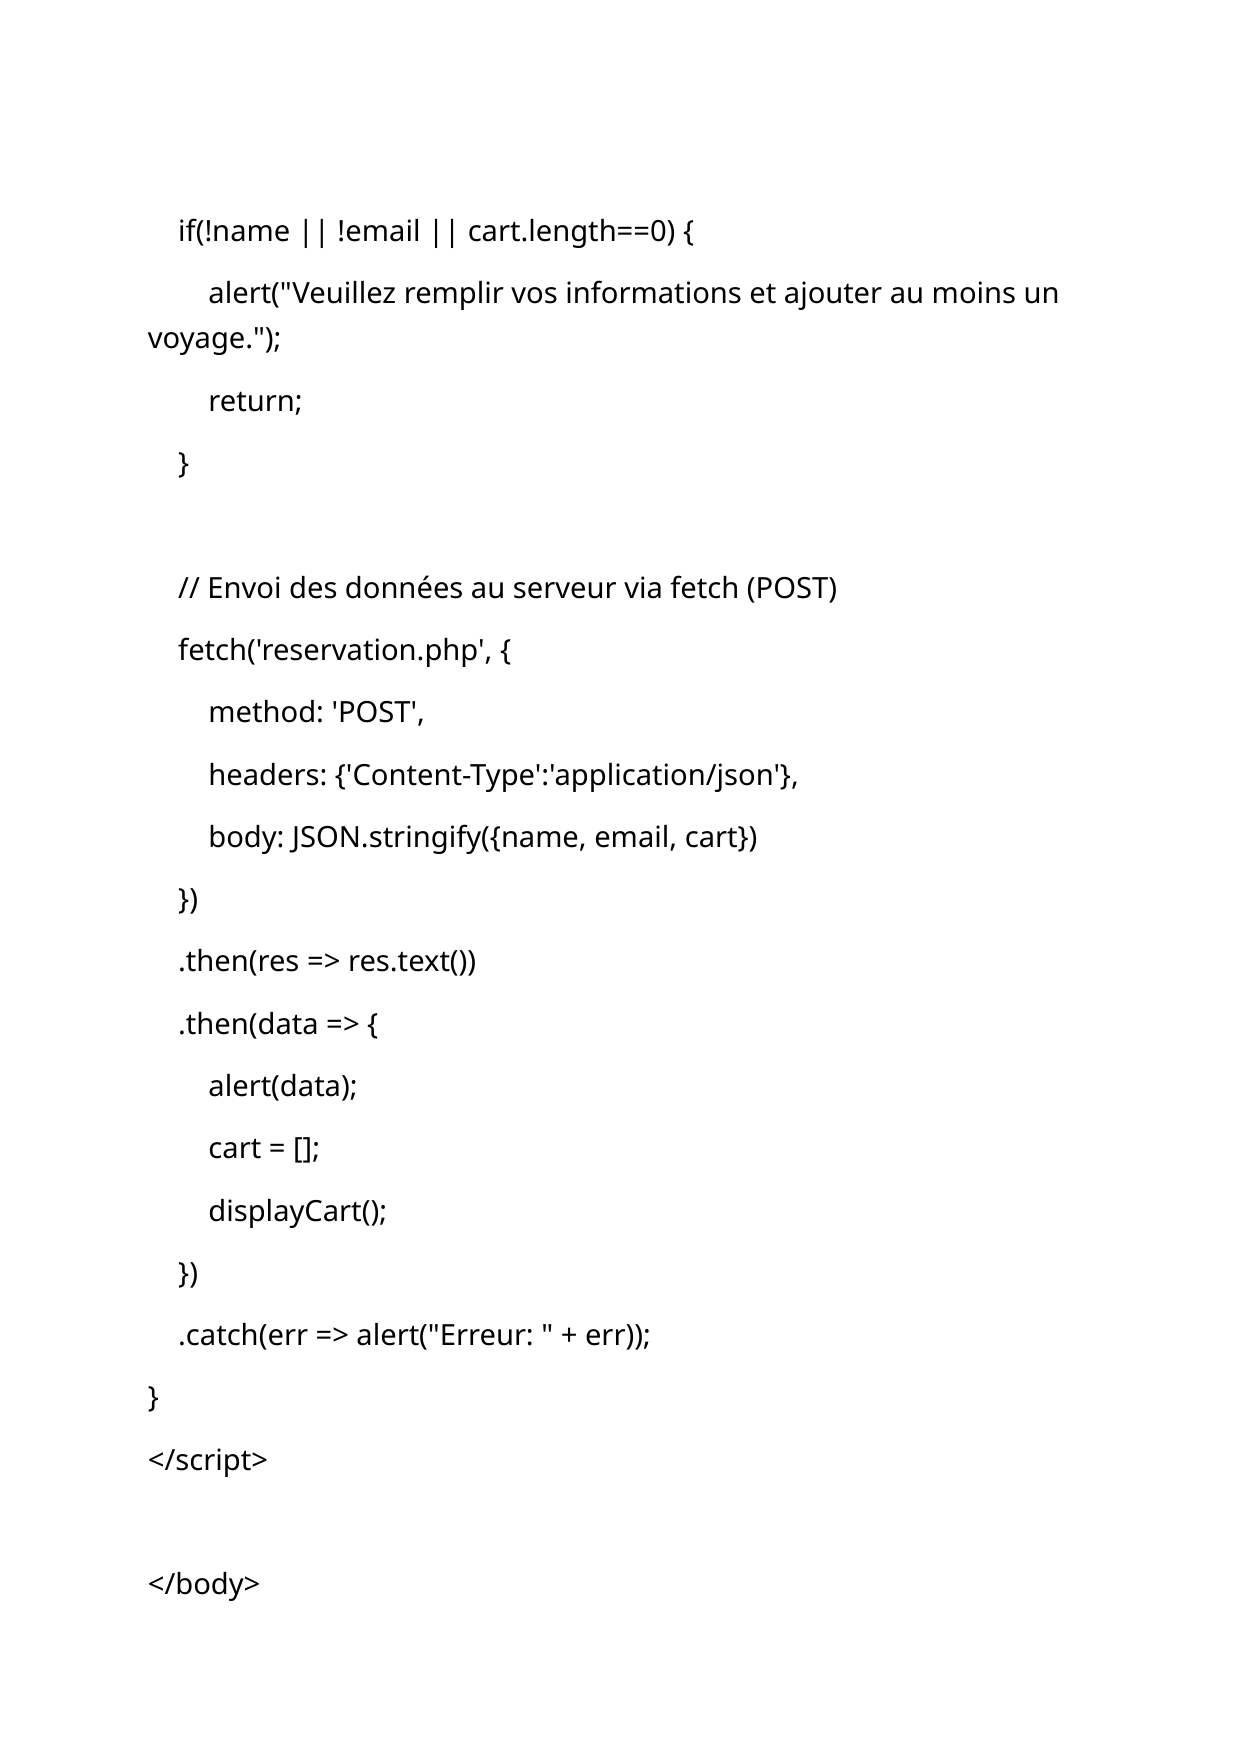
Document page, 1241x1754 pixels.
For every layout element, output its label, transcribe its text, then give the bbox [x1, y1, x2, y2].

text headers: {'Content-Type':'application/json'}, [148, 754, 1093, 793]
text return; [148, 380, 1093, 420]
text }) [148, 878, 1093, 918]
text alert(data); [148, 1065, 1093, 1105]
text alert("Veuillez remplir vos informations et ajouter au moins un voyage."); [148, 272, 1093, 357]
text </script> [148, 1439, 1093, 1479]
text fetch('reservation.php', { [148, 629, 1093, 669]
text } [148, 1377, 1093, 1416]
text if(!name || !email || cart.length==0) { [148, 210, 1093, 249]
text } [148, 442, 1093, 482]
text body: JSON.stringify({name, email, cart}) [148, 816, 1093, 856]
text cart = []; [148, 1128, 1093, 1167]
text displayCart(); [148, 1190, 1093, 1229]
text .catch(err => alert("Erreur: " + err)); [148, 1314, 1093, 1354]
text method: 'POST', [148, 692, 1093, 731]
text }) [148, 1252, 1093, 1292]
text // Envoi des données au serveur via fetch (POST) [148, 567, 1093, 607]
text .then(res => res.text()) [148, 941, 1093, 980]
text </body> [148, 1564, 1093, 1603]
text .then(data => { [148, 1003, 1093, 1043]
